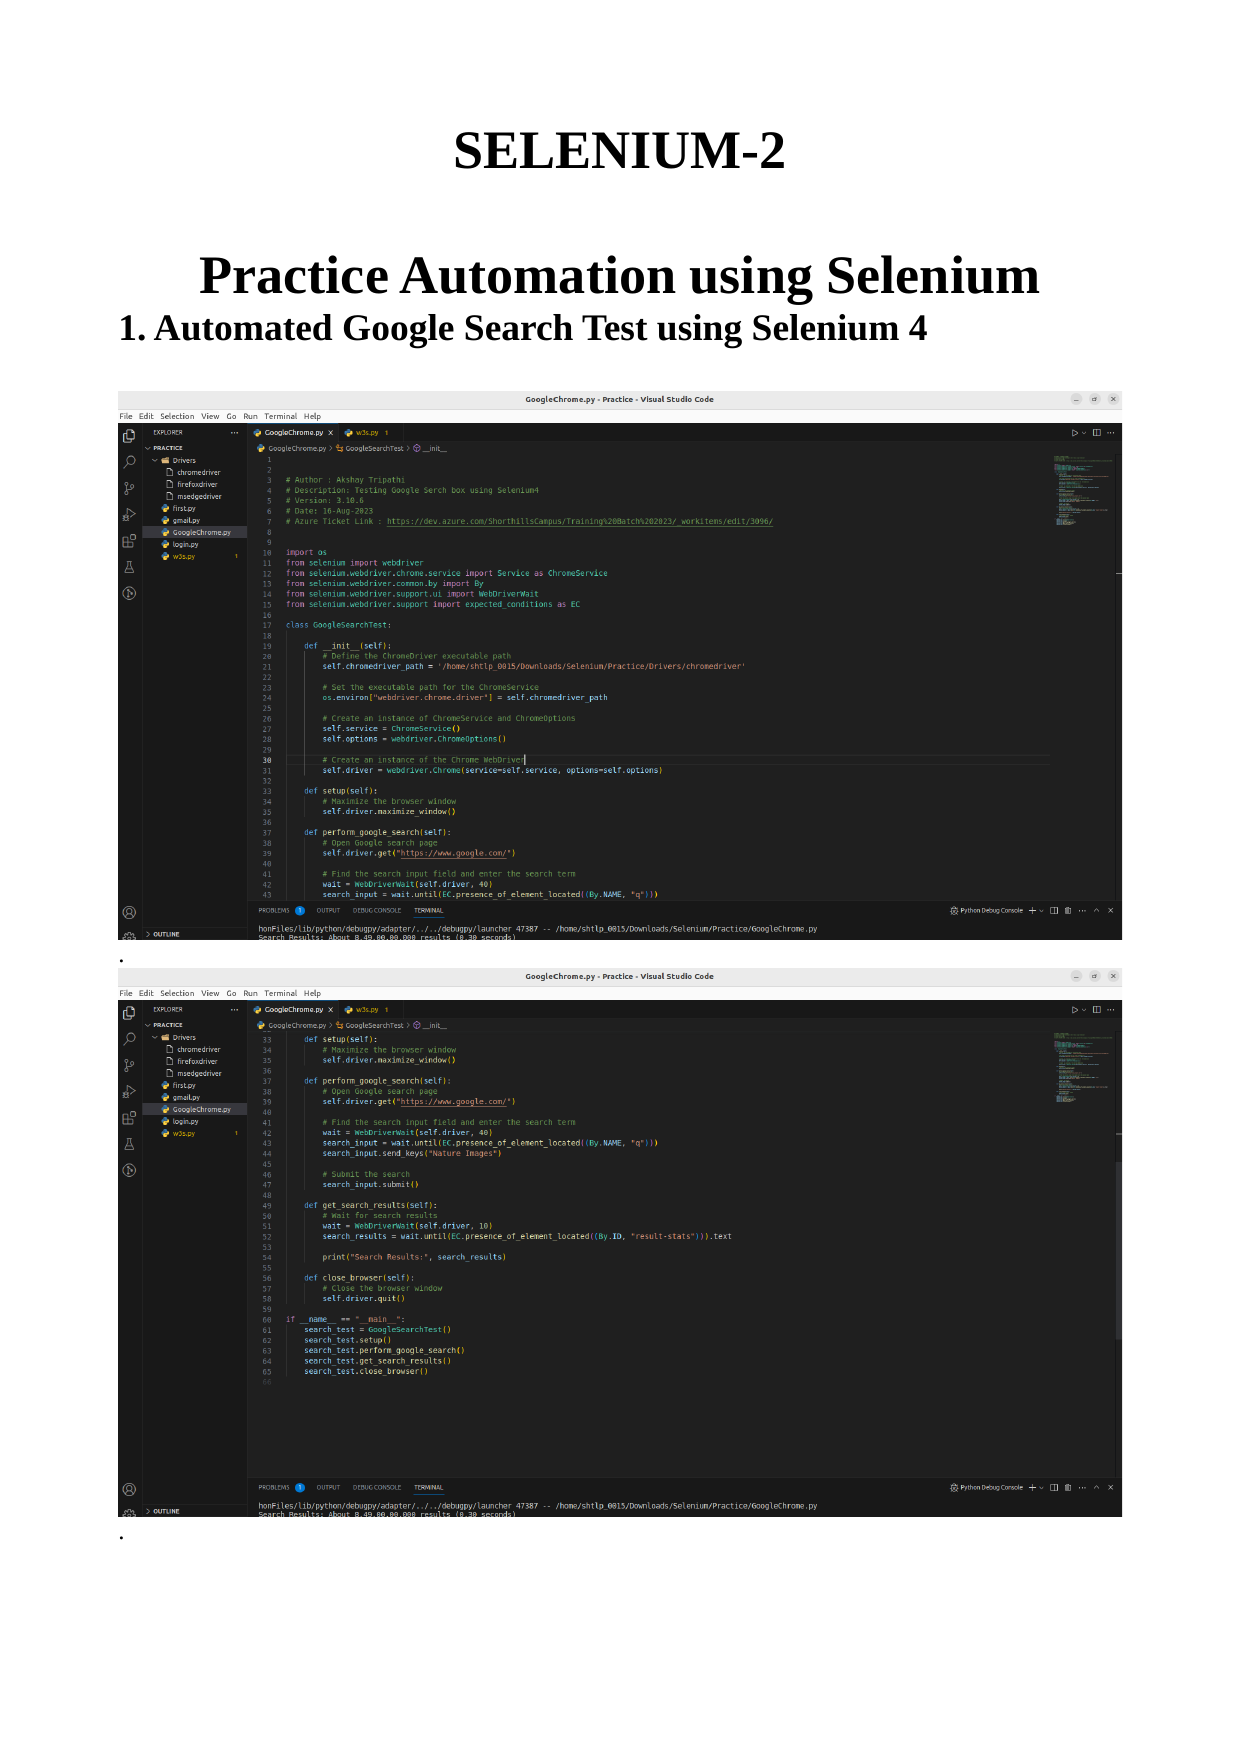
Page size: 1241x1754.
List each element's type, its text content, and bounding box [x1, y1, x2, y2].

text 1. Automated Google Search Test using Selenium 4 [118, 305, 1122, 348]
text SELENIUM-2 [118, 118, 1122, 180]
text . [118, 1517, 1122, 1545]
picture [118, 968, 1123, 1517]
picture [118, 391, 1123, 940]
text Practice Automation using Selenium [118, 243, 1122, 305]
text . [118, 940, 1122, 968]
